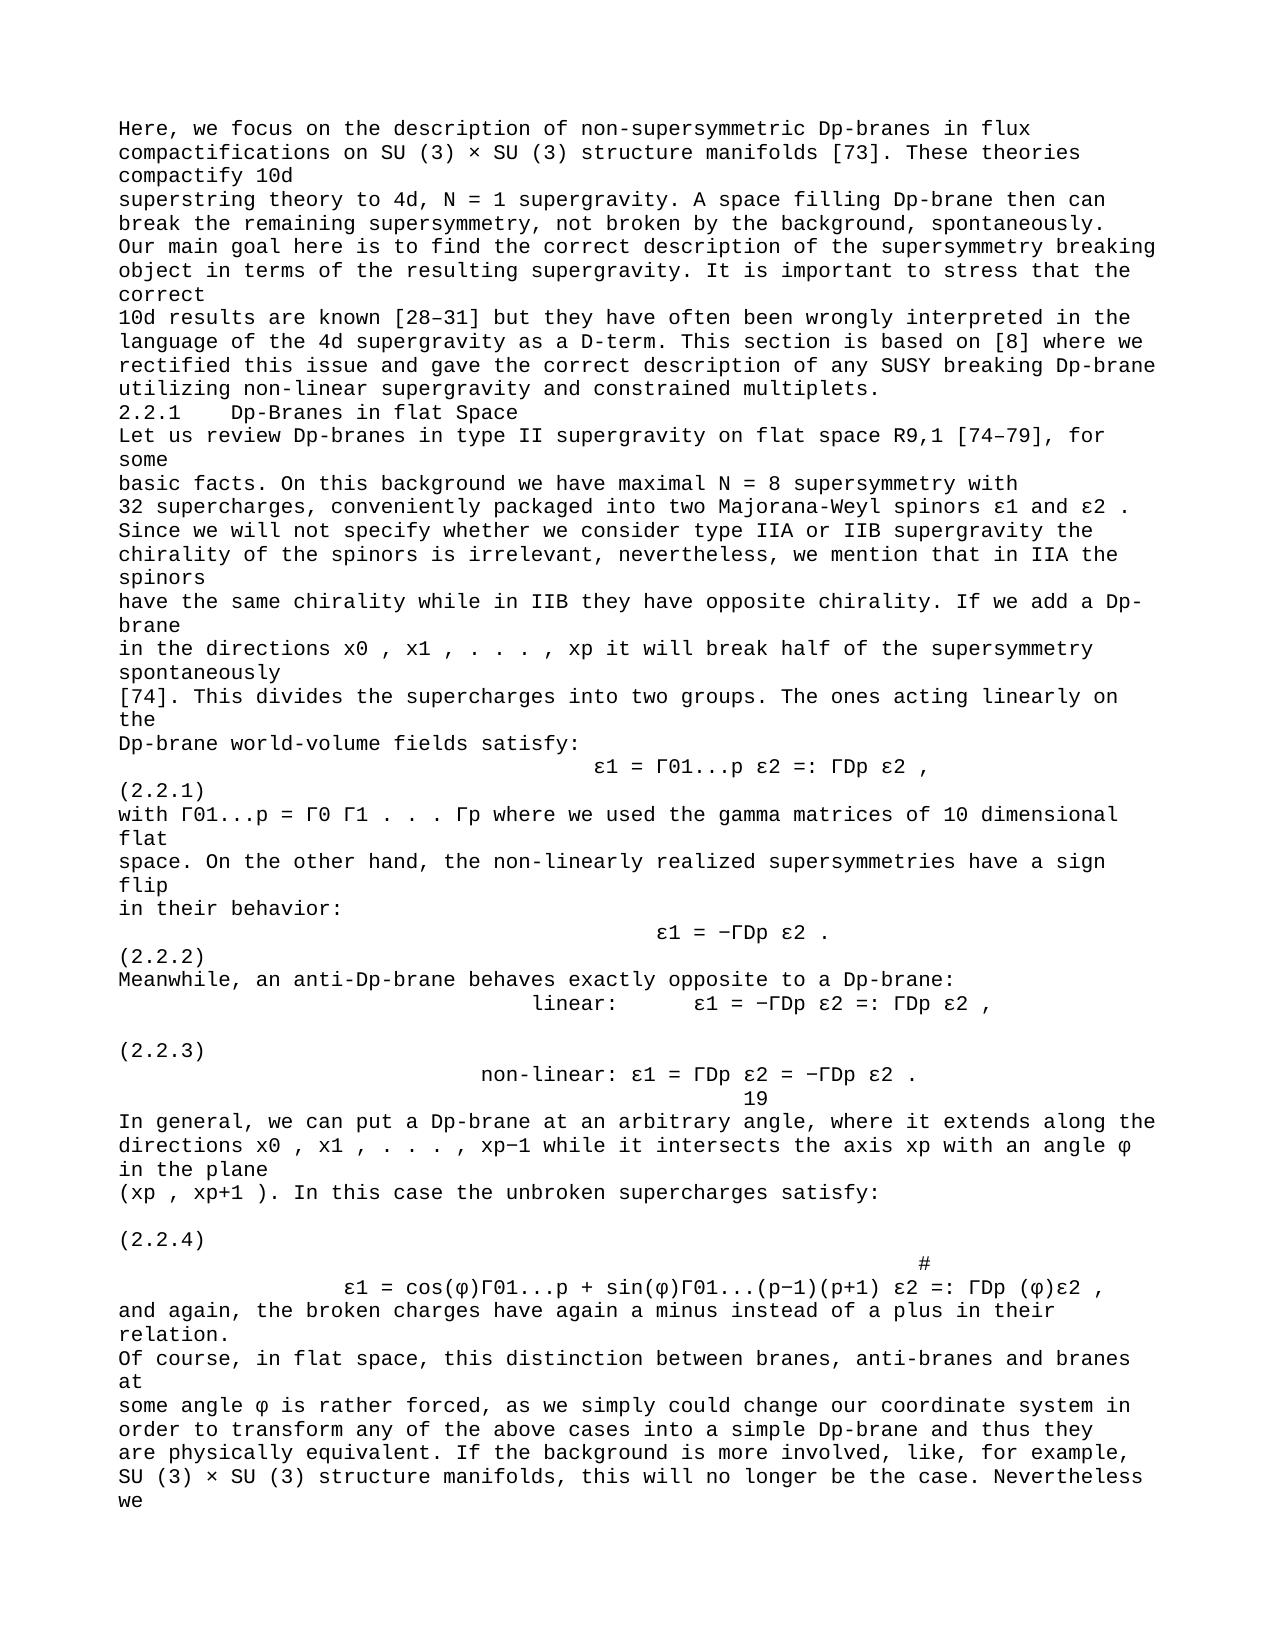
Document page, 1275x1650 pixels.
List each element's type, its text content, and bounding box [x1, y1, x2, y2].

text are physically equivalent. If the background is more involved, like, for example, [118, 1442, 1157, 1466]
text language of the 4d supergravity as a D-term. This section is based on [8] where we [118, 331, 1157, 354]
text Here, we focus on the description of non-supersymmetric Dp-branes in flux compactifications on SU (3) × SU (3) structure manifolds [73]. These theories compactify 10d [118, 118, 1157, 189]
text object in terms of the resulting supergravity. It is important to stress that the correct [118, 260, 1157, 307]
text break the remaining supersymmetry, not broken by the background, spontaneously. [118, 213, 1157, 236]
text Since we will not specify whether we consider type IIA or IIB supergravity the [118, 520, 1157, 544]
text directions x0 , x1 , . . . , xp−1 while it intersects the axis xp with an angle φ in the plane [118, 1135, 1157, 1182]
text 19 [118, 1088, 1157, 1111]
text order to transform any of the above cases into a simple Dp-brane and thus they [118, 1419, 1157, 1442]
text linear: ε1 = −ΓDp ε2 =: ΓDp ε2 , [118, 993, 1157, 1017]
text SU (3) × SU (3) structure manifolds, this will no longer be the case. Nevertheless we [118, 1466, 1157, 1513]
text Of course, in flat space, this distinction between branes, anti-branes and branes at [118, 1348, 1157, 1395]
text (2.2.4) [118, 1206, 1157, 1253]
text with Γ01...p = Γ0 Γ1 . . . Γp where we used the gamma matrices of 10 dimensional flat [118, 804, 1157, 851]
text chirality of the spinors is irrelevant, nevertheless, we mention that in IIA the spinors [118, 544, 1157, 591]
text # [118, 1253, 1157, 1277]
text ε1 = −ΓDp ε2 . (2.2.2) [118, 922, 1157, 969]
text 32 supercharges, conveniently packaged into two Majorana-Weyl spinors ε1 and ε2 . [118, 496, 1157, 520]
text (2.2.3) [118, 1017, 1157, 1064]
text Dp-brane world-volume fields satisfy: [118, 733, 1157, 757]
text ε1 = cos(φ)Γ01...p + sin(φ)Γ01...(p−1)(p+1) ε2 =: ΓDp (φ)ε2 , [118, 1277, 1157, 1300]
text In general, we can put a Dp-brane at an arbitrary angle, where it extends along the [118, 1111, 1157, 1135]
text 2.2.1 Dp-Branes in flat Space [118, 402, 1157, 426]
text non-linear: ε1 = ΓDp ε2 = −ΓDp ε2 . [118, 1064, 1157, 1088]
text utilizing non-linear supergravity and constrained multiplets. [118, 378, 1157, 402]
text superstring theory to 4d, N = 1 supergravity. A space filling Dp-brane then can [118, 189, 1157, 213]
text ε1 = Γ01...p ε2 =: ΓDp ε2 , (2.2.1) [118, 757, 1157, 804]
text some angle φ is rather forced, as we simply could change our coordinate system in [118, 1395, 1157, 1419]
text [74]. This divides the supercharges into two groups. The ones acting linearly on the [118, 686, 1157, 733]
text Our main goal here is to find the correct description of the supersymmetry breaking [118, 236, 1157, 260]
text Let us review Dp-branes in type II supergravity on flat space R9,1 [74–79], for some [118, 426, 1157, 473]
text 10d results are known [28–31] but they have often been wrongly interpreted in the [118, 307, 1157, 331]
text (xp , xp+1 ). In this case the unbroken supercharges satisfy: [118, 1182, 1157, 1206]
text in their behavior: [118, 898, 1157, 922]
text basic facts. On this background we have maximal N = 8 supersymmetry with [118, 473, 1157, 496]
text have the same chirality while in IIB they have opposite chirality. If we add a Dp-brane [118, 591, 1157, 638]
text rectified this issue and gave the correct description of any SUSY breaking Dp-brane [118, 354, 1157, 378]
text in the directions x0 , x1 , . . . , xp it will break half of the supersymmetry spontaneously [118, 638, 1157, 686]
text space. On the other hand, the non-linearly realized supersymmetries have a sign flip [118, 851, 1157, 898]
text Meanwhile, an anti-Dp-brane behaves exactly opposite to a Dp-brane: [118, 969, 1157, 993]
text and again, the broken charges have again a minus instead of a plus in their relation. [118, 1300, 1157, 1348]
